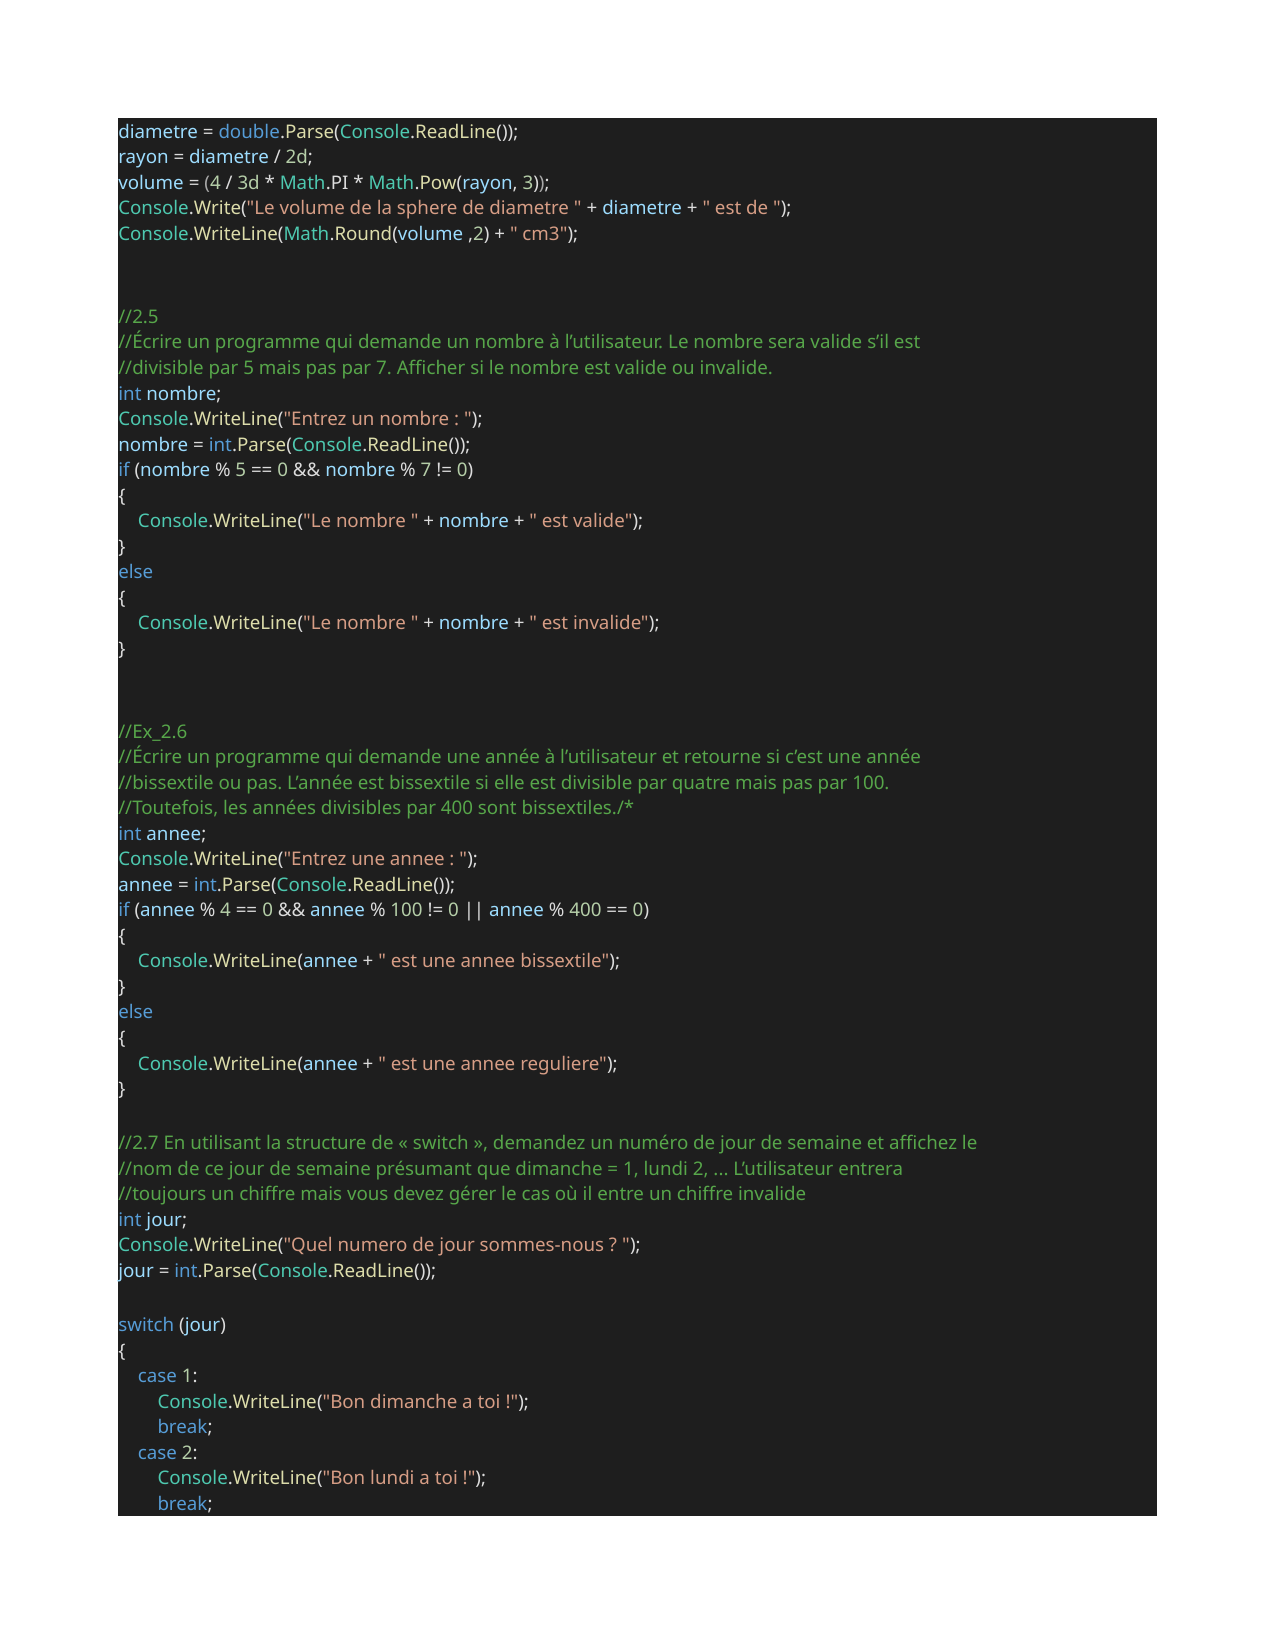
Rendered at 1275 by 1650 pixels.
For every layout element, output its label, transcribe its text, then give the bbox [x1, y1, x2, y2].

text diametre = double.Parse(Console.ReadLine()); rayon = diametre / 2d; volume = (4 / 3d * Math.PI * Math.Pow(rayon, 3)); Console.Write("Le volume de la sphere de diametre " + diametre + " est de "); Console.WriteLine(Math.Round(volume ,2) + " cm3"); //2.5 //Écrire un programme qui demande un nombre à l’utilisateur. Le nombre sera valide s’il est //divisible par 5 mais pas par 7. Afficher si le nombre est valide ou invalide. int nombre; Console.WriteLine("Entrez un nombre : "); nombre = int.Parse(Console.ReadLine()); if (nombre % 5 == 0 && nombre % 7 != 0) { Console.WriteLine("Le nombre " + nombre + " est valide"); } else { Console.WriteLine("Le nombre " + nombre + " est invalide"); } //Ex_2.6 //Écrire un programme qui demande une année à l’utilisateur et retourne si c’est une année //bissextile ou pas. L’année est bissextile si elle est divisible par quatre mais pas par 100. //Toutefois, les années divisibles par 400 sont bissextiles./* int annee; Console.WriteLine("Entrez une annee : "); annee = int.Parse(Console.ReadLine()); if (annee % 4 == 0 && annee % 100 != 0 || annee % 400 == 0) { Console.WriteLine(annee + " est une annee bissextile"); } else { Console.WriteLine(annee + " est une annee reguliere"); } //2.7 En utilisant la structure de « switch », demandez un numéro de jour de semaine et affichez le //nom de ce jour de semaine présumant que dimanche = 1, lundi 2, ... L’utilisateur entrera //toujours un chiffre mais vous devez gérer le cas où il entre un chiffre invalide int jour; Console.WriteLine("Quel numero de jour sommes-nous ? "); jour = int.Parse(Console.ReadLine()); switch (jour) { case 1: Console.WriteLine("Bon dimanche a toi !"); break; case 2: Console.WriteLine("Bon lundi a toi !"); break; [118, 118, 1157, 1516]
